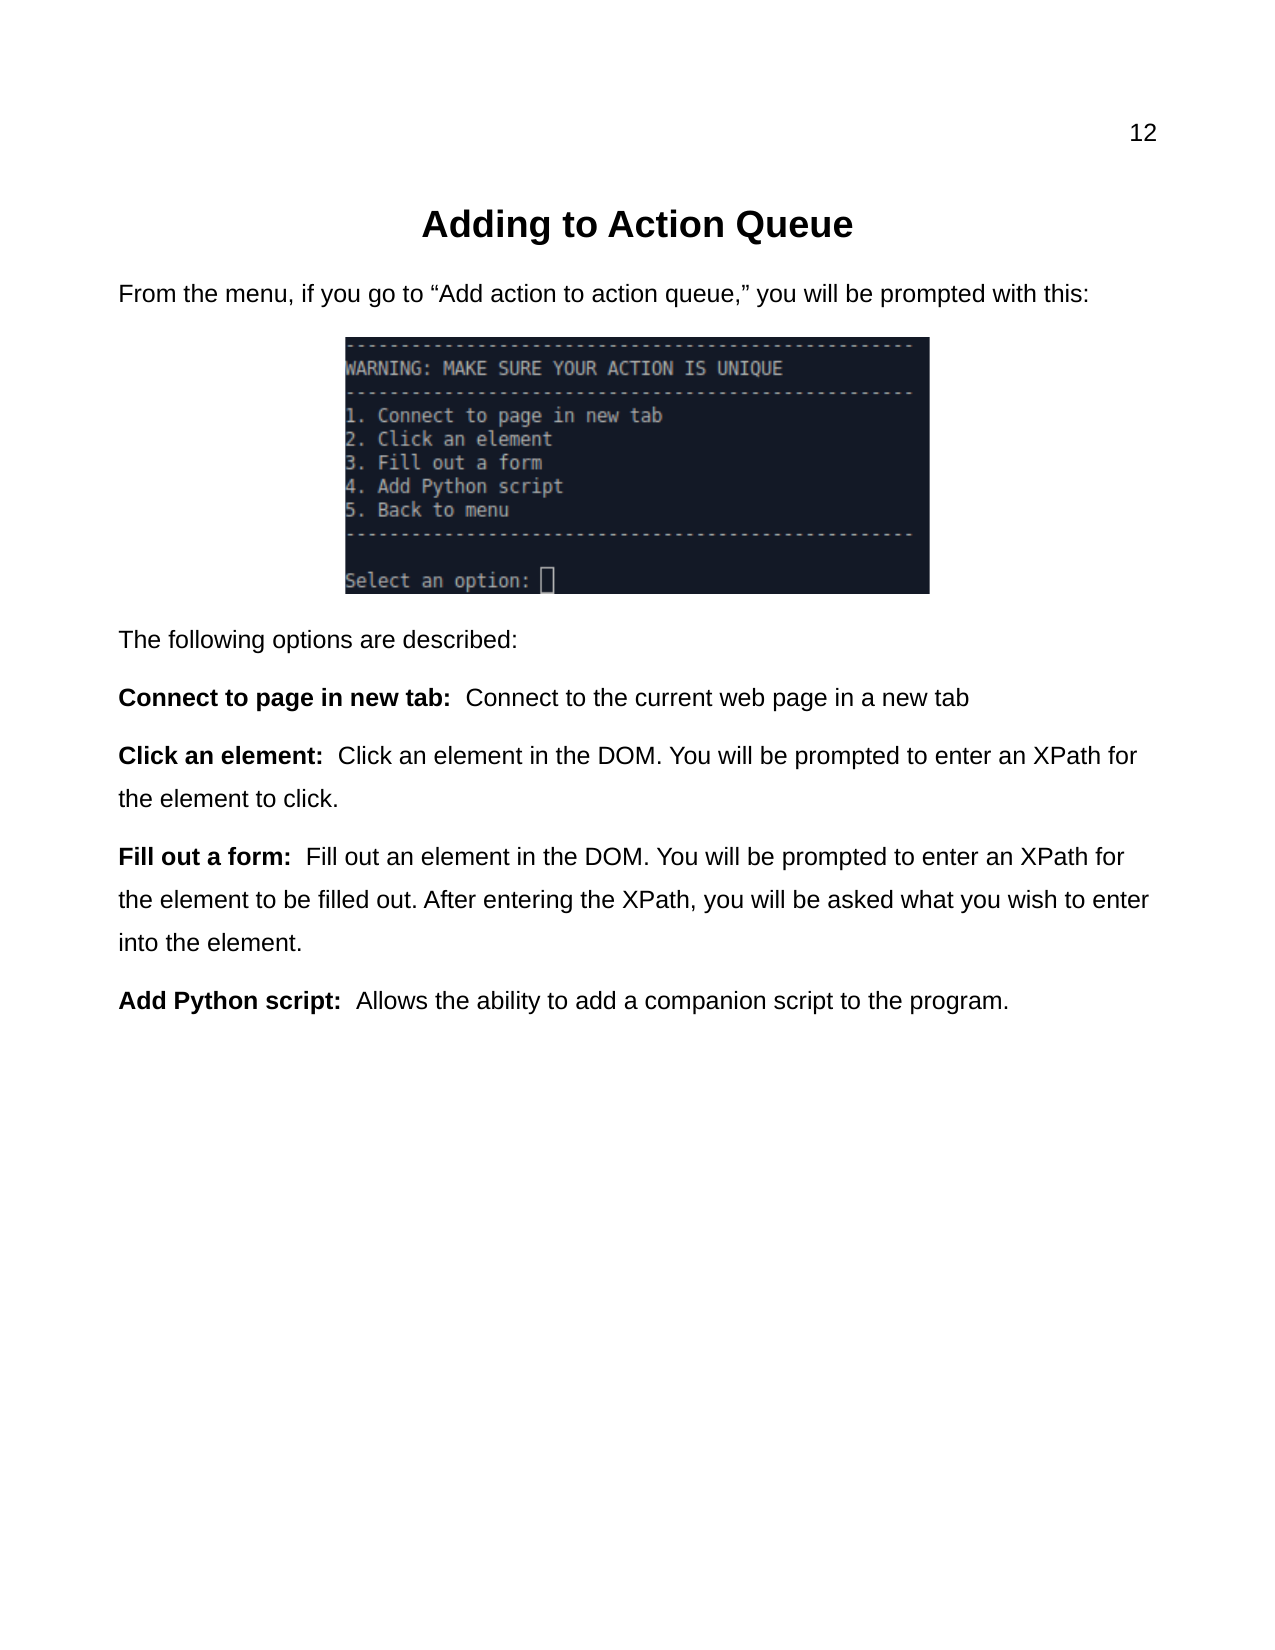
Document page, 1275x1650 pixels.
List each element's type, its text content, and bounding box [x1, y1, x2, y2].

subtitle Adding to Action Queue [118, 201, 1157, 245]
text Fill out a form: Fill out an element in the DOM. You will be prompted to enter an XPath for the element to be filled out. After entering the XPath, you will be asked what you wish to enter into the element. [118, 842, 1157, 957]
text Add Python script: Allows the ability to add a companion script to the program. [118, 986, 1157, 1014]
picture [345, 337, 930, 594]
text Click an element: Click an element in the DOM. You will be prompted to enter an XPath for the element to click. [118, 741, 1157, 813]
text From the menu, if you go to “Add action to action queue,” you will be prompted with this: [118, 279, 1157, 308]
text The following options are described: [118, 626, 1157, 654]
text Connect to page in new tab: Connect to the current web page in a new tab [118, 683, 1157, 712]
